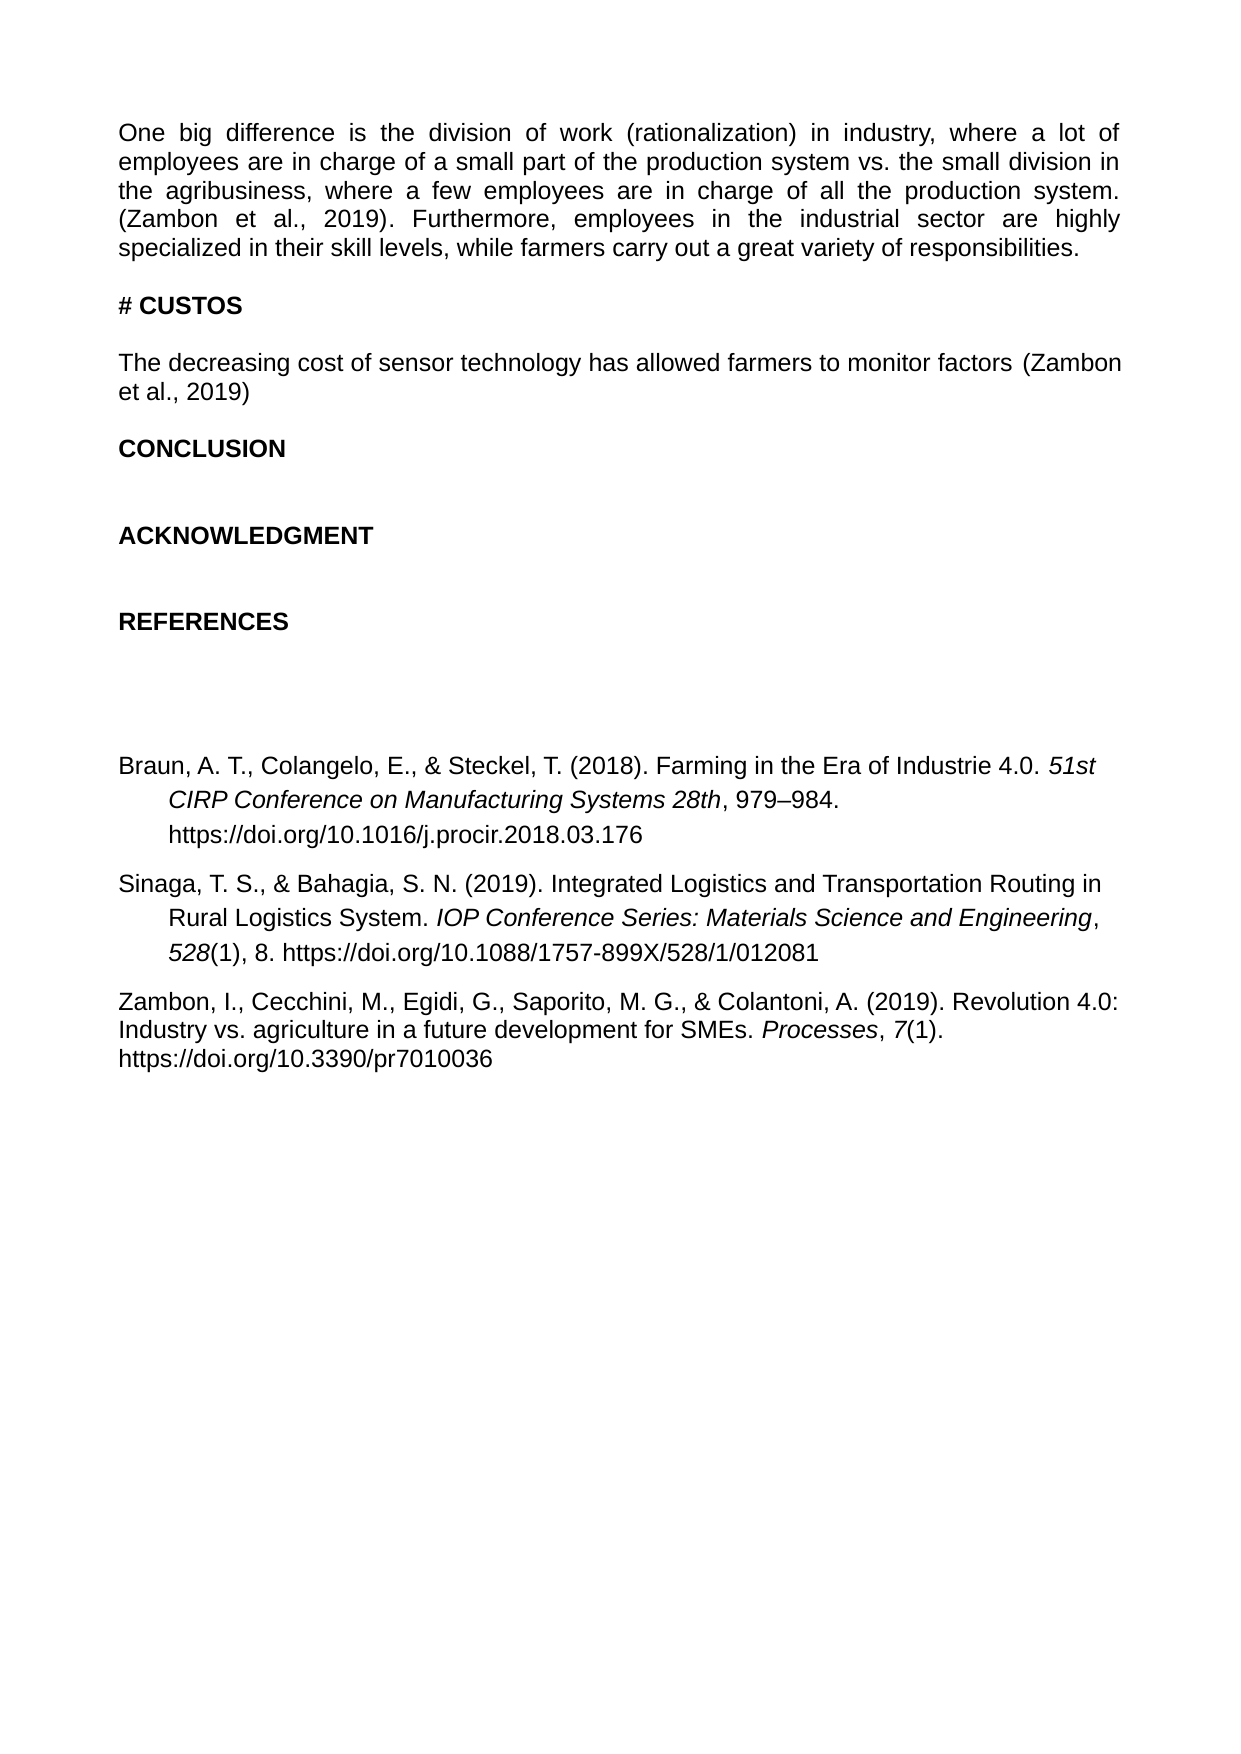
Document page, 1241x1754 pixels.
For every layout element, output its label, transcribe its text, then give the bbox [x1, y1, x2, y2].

text The decreasing cost of sensor technology has allowed farmers to monitor factors (Zambon et al., 2019)⁠ [118, 348, 1122, 406]
text One big difference is the division of work (rationalization) in industry, where a lot of employees are in charge of a small part of the production system vs. the small division in the agribusiness, where a few employees are in charge of all the production system. (Zambon et al., 2019)⁠. Furthermore, employees in the industrial sector are highly specialized in their skill levels, while farmers carry out a great variety of responsibilities. [118, 118, 1122, 262]
text Zambon, I., Cecchini, M., Egidi, G., Saporito, M. G., & Colantoni, A. (2019). Revolution 4.0: Industry vs. agriculture in a future development for SMEs. Processes, 7(1). https://doi.org/10.3390/pr7010036 [118, 987, 1122, 1073]
text Braun, A. T., Colangelo, E., & Steckel, T. (2018). Farming in the Era of Industrie 4.0. 51st CIRP Conference on Manufacturing Systems 28th, 979–984. https://doi.org/10.1016/j.procir.2018.03.176 [118, 751, 1122, 848]
text REFERENCES [118, 607, 1122, 636]
text Sinaga, T. S., & Bahagia, S. N. (2019). Integrated Logistics and Transportation Routing in Rural Logistics System. IOP Conference Series: Materials Science and Engineering, 528(1), 8. https://doi.org/10.1088/1757-899X/528/1/012081 [118, 869, 1122, 966]
text # CUSTOS [118, 291, 1122, 319]
text ACKNOWLEDGMENT [118, 521, 1122, 549]
text CONCLUSION [118, 434, 1122, 463]
